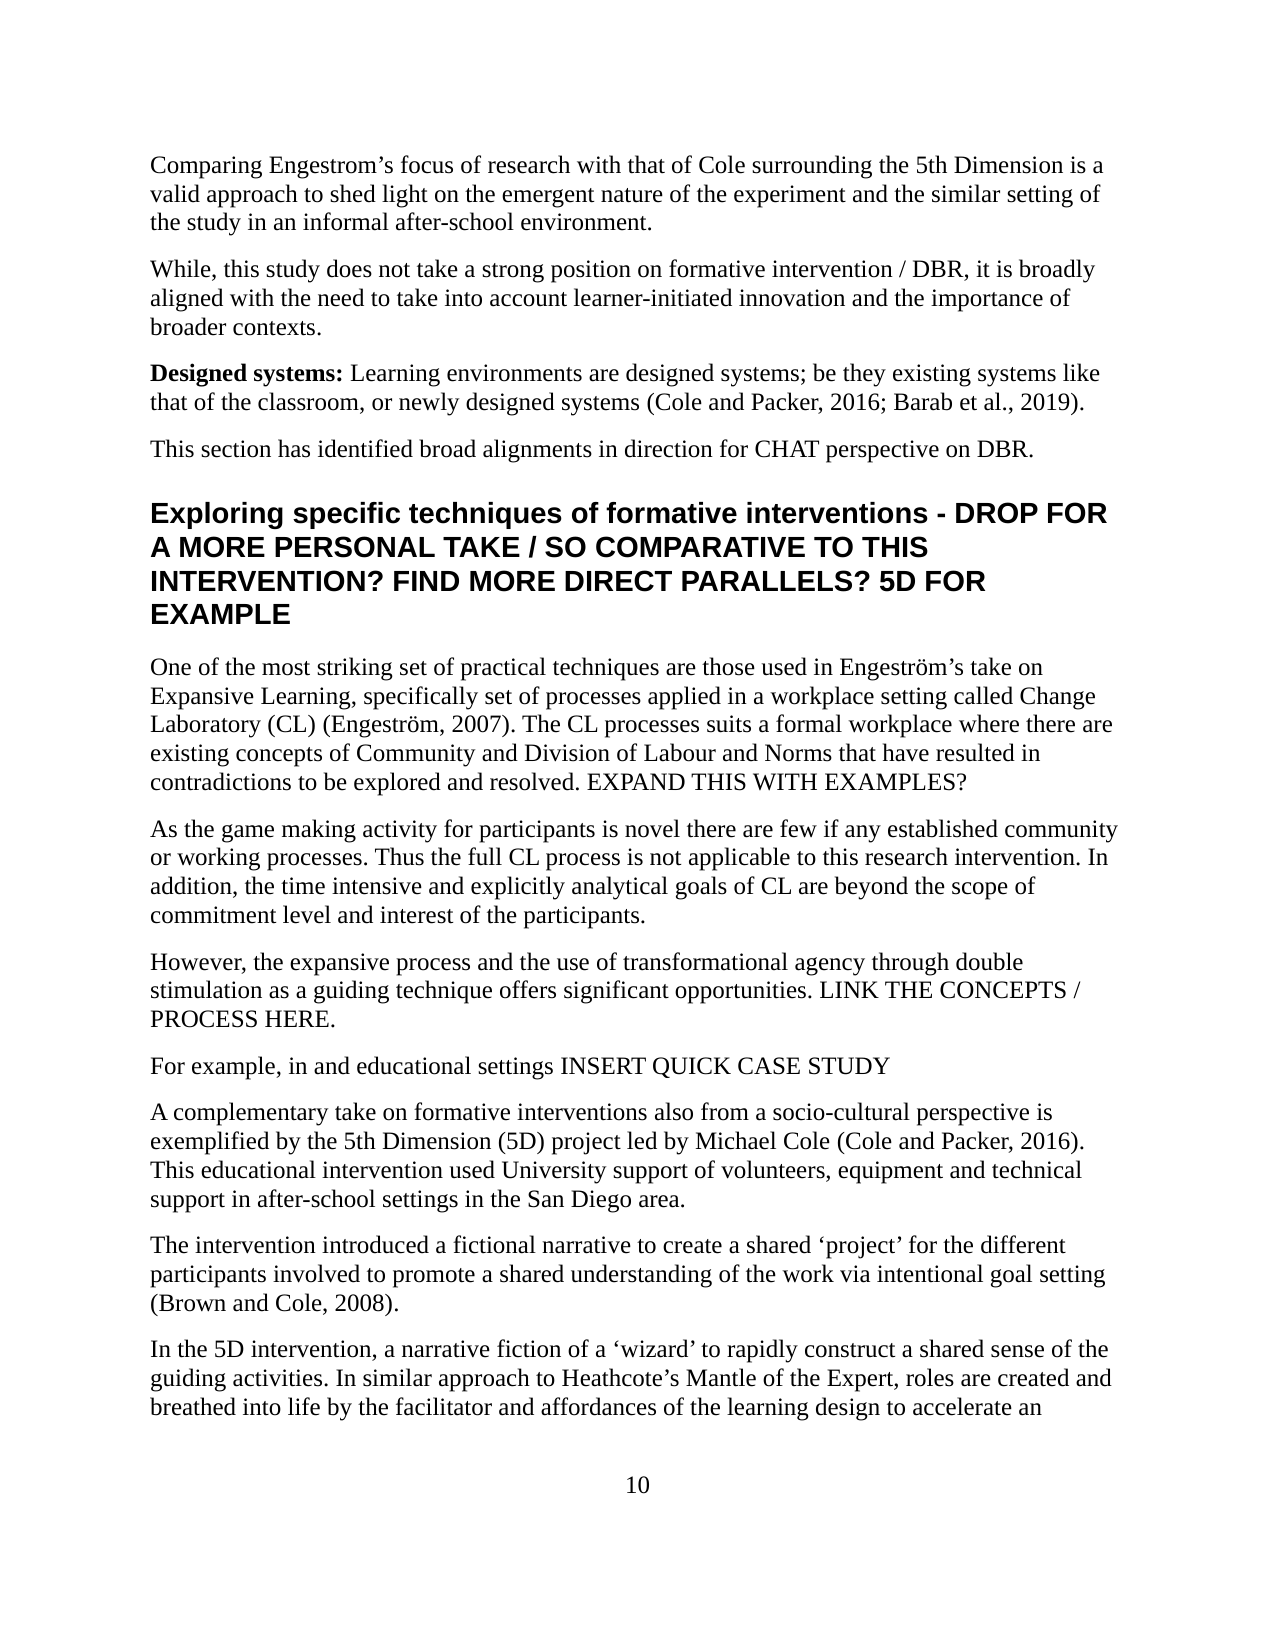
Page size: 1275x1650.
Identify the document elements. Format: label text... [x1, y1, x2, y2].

text Comparing Engestrom’s focus of research with that of Cole surrounding the 5th Dimension is a valid approach to shed light on the emergent nature of the experiment and the similar setting of the study in an informal after-school environment. [150, 150, 1125, 236]
text However, the expansive process and the use of transformational agency through double stimulation as a guiding technique offers significant opportunities. LINK THE CONCEPTS / PROCESS HERE. [150, 947, 1125, 1033]
text One of the most striking set of practical techniques are those used in Engeström’s take on Expansive Learning, specifically set of processes applied in a workplace setting called Change Laboratory (CL) (Engeström, 2007). The CL processes suits a formal workplace where there are existing concepts of Community and Division of Labour and Norms that have resulted in contradictions to be explored and resolved. EXPAND THIS WITH EXAMPLES? [150, 652, 1125, 796]
text This section has identified broad alignments in direction for CHAT perspective on DBR. [150, 434, 1125, 462]
text In the 5D intervention, a narrative fiction of a ‘wizard’ to rapidly construct a shared sense of the guiding activities. In similar approach to Heathcote’s Mantle of the Expert, roles are created and breathed into life by the facilitator and affordances of the learning design to accelerate an [150, 1334, 1125, 1421]
text A complementary take on formative interventions also from a socio-cultural perspective is exemplified by the 5th Dimension (5D) project led by Michael Cole (Cole and Packer, 2016). This educational intervention used University support of volunteers, equipment and technical support in after-school settings in the San Diego area. [150, 1097, 1125, 1212]
text For example, in and educational settings INSERT QUICK CASE STUDY [150, 1051, 1125, 1079]
text Designed systems: Learning environments are designed systems; be they existing systems like that of the classroom, or newly designed systems (Cole and Packer, 2016; Barab et al., 2019). [150, 358, 1125, 416]
subtitle Exploring specific techniques of formative interventions - DROP FOR A MORE PERSONAL TAKE / SO COMPARATIVE TO THIS INTERVENTION? FIND MORE DIRECT PARALLELS? 5D FOR EXAMPLE [150, 496, 1125, 631]
text While, this study does not take a strong position on formative intervention / DBR, it is broadly aligned with the need to take into account learner-initiated innovation and the importance of broader contexts. [150, 254, 1125, 340]
text The intervention introduced a fictional narrative to create a shared ‘project’ for the different participants involved to promote a shared understanding of the work via intentional goal setting (Brown and Cole, 2008). [150, 1230, 1125, 1317]
text As the game making activity for participants is novel there are few if any established community or working processes. Thus the full CL process is not applicable to this research intervention. In addition, the time intensive and explicitly analytical goals of CL are beyond the scope of commitment level and interest of the participants. [150, 814, 1125, 929]
